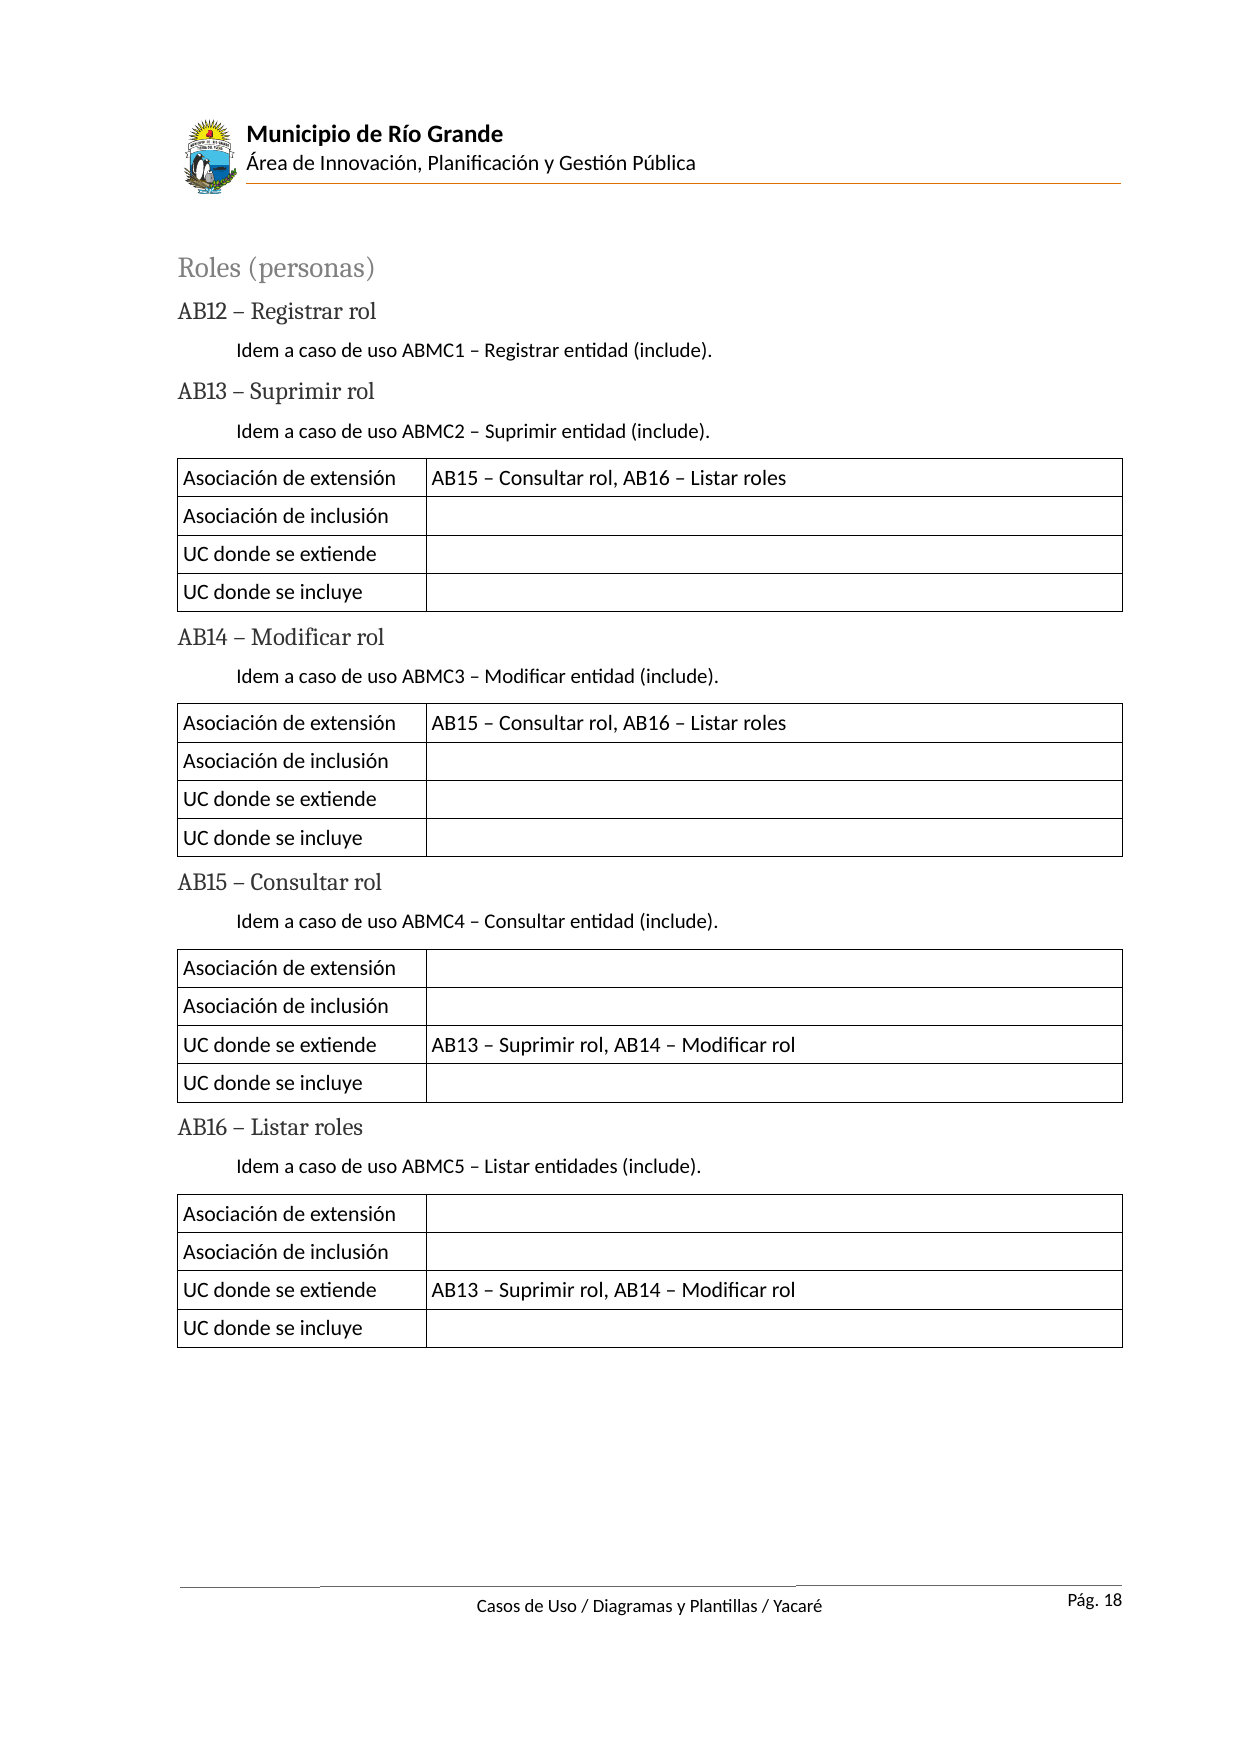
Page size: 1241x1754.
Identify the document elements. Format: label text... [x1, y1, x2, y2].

table_cell AB13 – Suprimir rol, AB14 – Modificar rol [427, 1271, 1122, 1309]
table_cell [427, 497, 1122, 534]
table_cell [427, 574, 1122, 611]
text Idem a caso de uso ABMC5 – Listar entidades (include). [177, 1154, 1122, 1179]
table_cell [427, 743, 1122, 780]
table_cell UC donde se incluye [178, 574, 426, 611]
table_cell UC donde se extiende [178, 1271, 426, 1309]
text Idem a caso de uso ABMC3 – Modificar entidad (include). [177, 663, 1122, 688]
table_header Asociación de extensión [178, 1195, 426, 1232]
table_cell Asociación de inclusión [178, 497, 426, 534]
table_header Asociación de extensión [178, 950, 426, 987]
table_cell [427, 1064, 1122, 1102]
subtitle AB16 – Listar roles [177, 1113, 1122, 1142]
table_cell [427, 1233, 1122, 1270]
subtitle AB15 – Consultar rol [177, 868, 1122, 897]
table_cell UC donde se extiende [178, 1026, 426, 1063]
table_cell UC donde se incluye [178, 819, 426, 856]
table_cell [427, 988, 1122, 1025]
table_cell Asociación de inclusión [178, 988, 426, 1025]
table_header Asociación de extensión [178, 459, 426, 496]
table_header Asociación de extensión [178, 704, 426, 742]
table_cell UC donde se incluye [178, 1310, 426, 1347]
subtitle AB13 – Suprimir rol [177, 377, 1122, 406]
table_cell [427, 1310, 1122, 1347]
table_header [427, 1195, 1122, 1232]
table_cell AB13 – Suprimir rol, AB14 – Modificar rol [427, 1026, 1122, 1063]
text Idem a caso de uso ABMC1 – Registrar entidad (include). [177, 337, 1122, 363]
table_cell [427, 536, 1122, 573]
table_cell Asociación de inclusión [178, 743, 426, 780]
table_header AB15 – Consultar rol, AB16 – Listar roles [427, 704, 1122, 742]
subtitle Roles (personas) [177, 251, 1122, 284]
table_cell [427, 819, 1122, 856]
table_cell Asociación de inclusión [178, 1233, 426, 1270]
subtitle AB14 – Modificar rol [177, 623, 1122, 651]
table_cell UC donde se extiende [178, 781, 426, 818]
table_cell [427, 781, 1122, 818]
table_header AB15 – Consultar rol, AB16 – Listar roles [427, 459, 1122, 496]
text Idem a caso de uso ABMC2 – Suprimir entidad (include). [177, 418, 1122, 443]
table_cell UC donde se incluye [178, 1064, 426, 1102]
subtitle AB12 – Registrar rol [177, 297, 1122, 326]
table_cell UC donde se extiende [178, 536, 426, 573]
table_header [427, 950, 1122, 987]
text Idem a caso de uso ABMC4 – Consultar entidad (include). [177, 908, 1122, 934]
